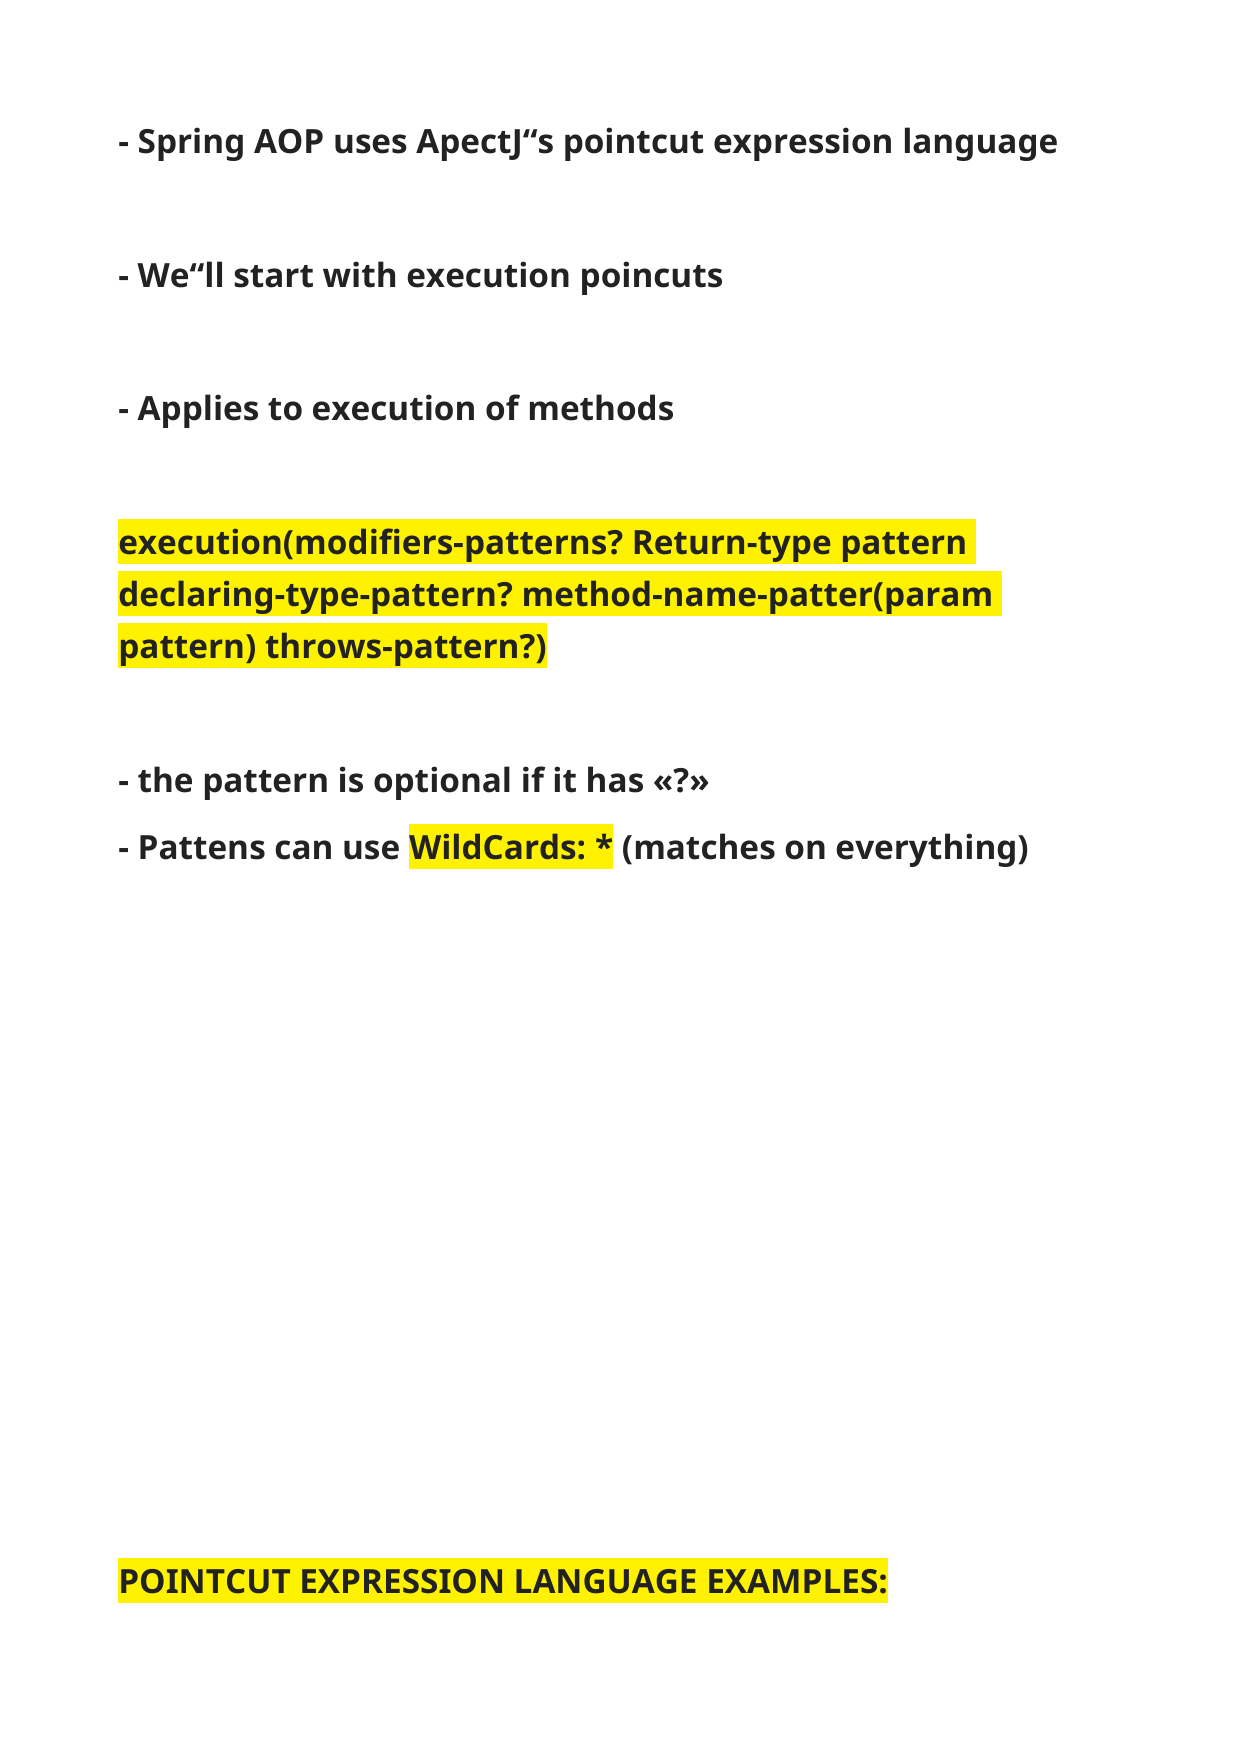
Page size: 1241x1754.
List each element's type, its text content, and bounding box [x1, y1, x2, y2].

text - We“ll start with execution poincuts [118, 252, 1122, 297]
text execution(modifiers-patterns? Return-type pattern declaring-type-pattern? method-name-patter(param pattern) throws-pattern?) [118, 519, 1122, 668]
text POINTCUT EXPRESSION LANGUAGE EXAMPLES: [118, 1558, 1122, 1603]
text - Applies to execution of methods [118, 385, 1122, 431]
text - the pattern is optional if it has «?» [118, 757, 1122, 802]
text - Pattens can use WildCards: * (matches on everything) [118, 823, 1122, 869]
text - Spring AOP uses ApectJ“s pointcut expression language [118, 118, 1122, 163]
